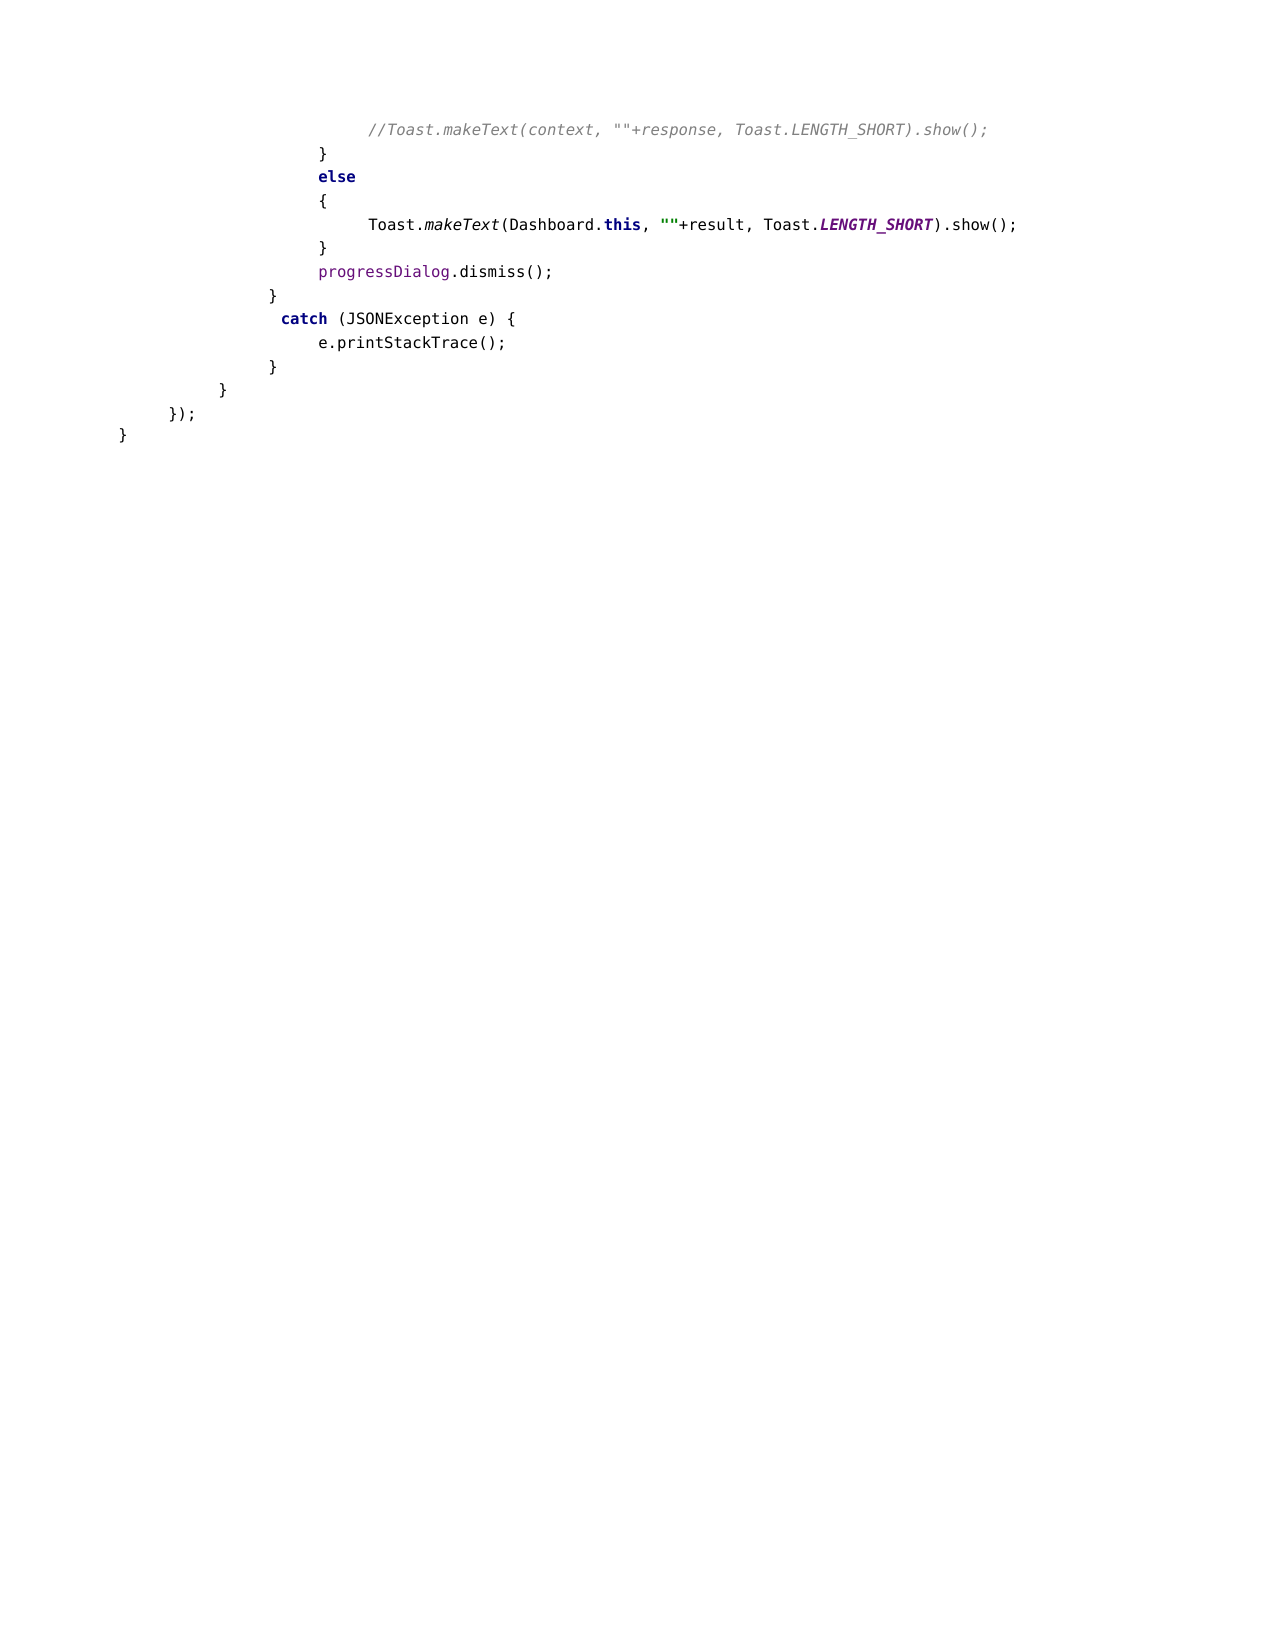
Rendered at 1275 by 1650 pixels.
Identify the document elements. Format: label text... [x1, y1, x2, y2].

text } [118, 284, 1157, 307]
text e.printStackTrace(); [118, 331, 1157, 354]
text } [118, 236, 1157, 260]
text Toast.makeText(Dashboard.this, ""+result, Toast.LENGTH_SHORT).show(); [118, 213, 1157, 236]
text } [118, 426, 1157, 444]
text else [118, 165, 1157, 189]
text } [118, 142, 1157, 165]
text { [118, 189, 1157, 213]
text } [118, 354, 1157, 378]
text } [118, 378, 1157, 402]
text progressDialog.dismiss(); [118, 260, 1157, 284]
text //Toast.makeText(context, ""+response, Toast.LENGTH_SHORT).show(); [118, 118, 1157, 142]
text }); [118, 402, 1157, 426]
text catch (JSONException e) { [118, 307, 1157, 331]
